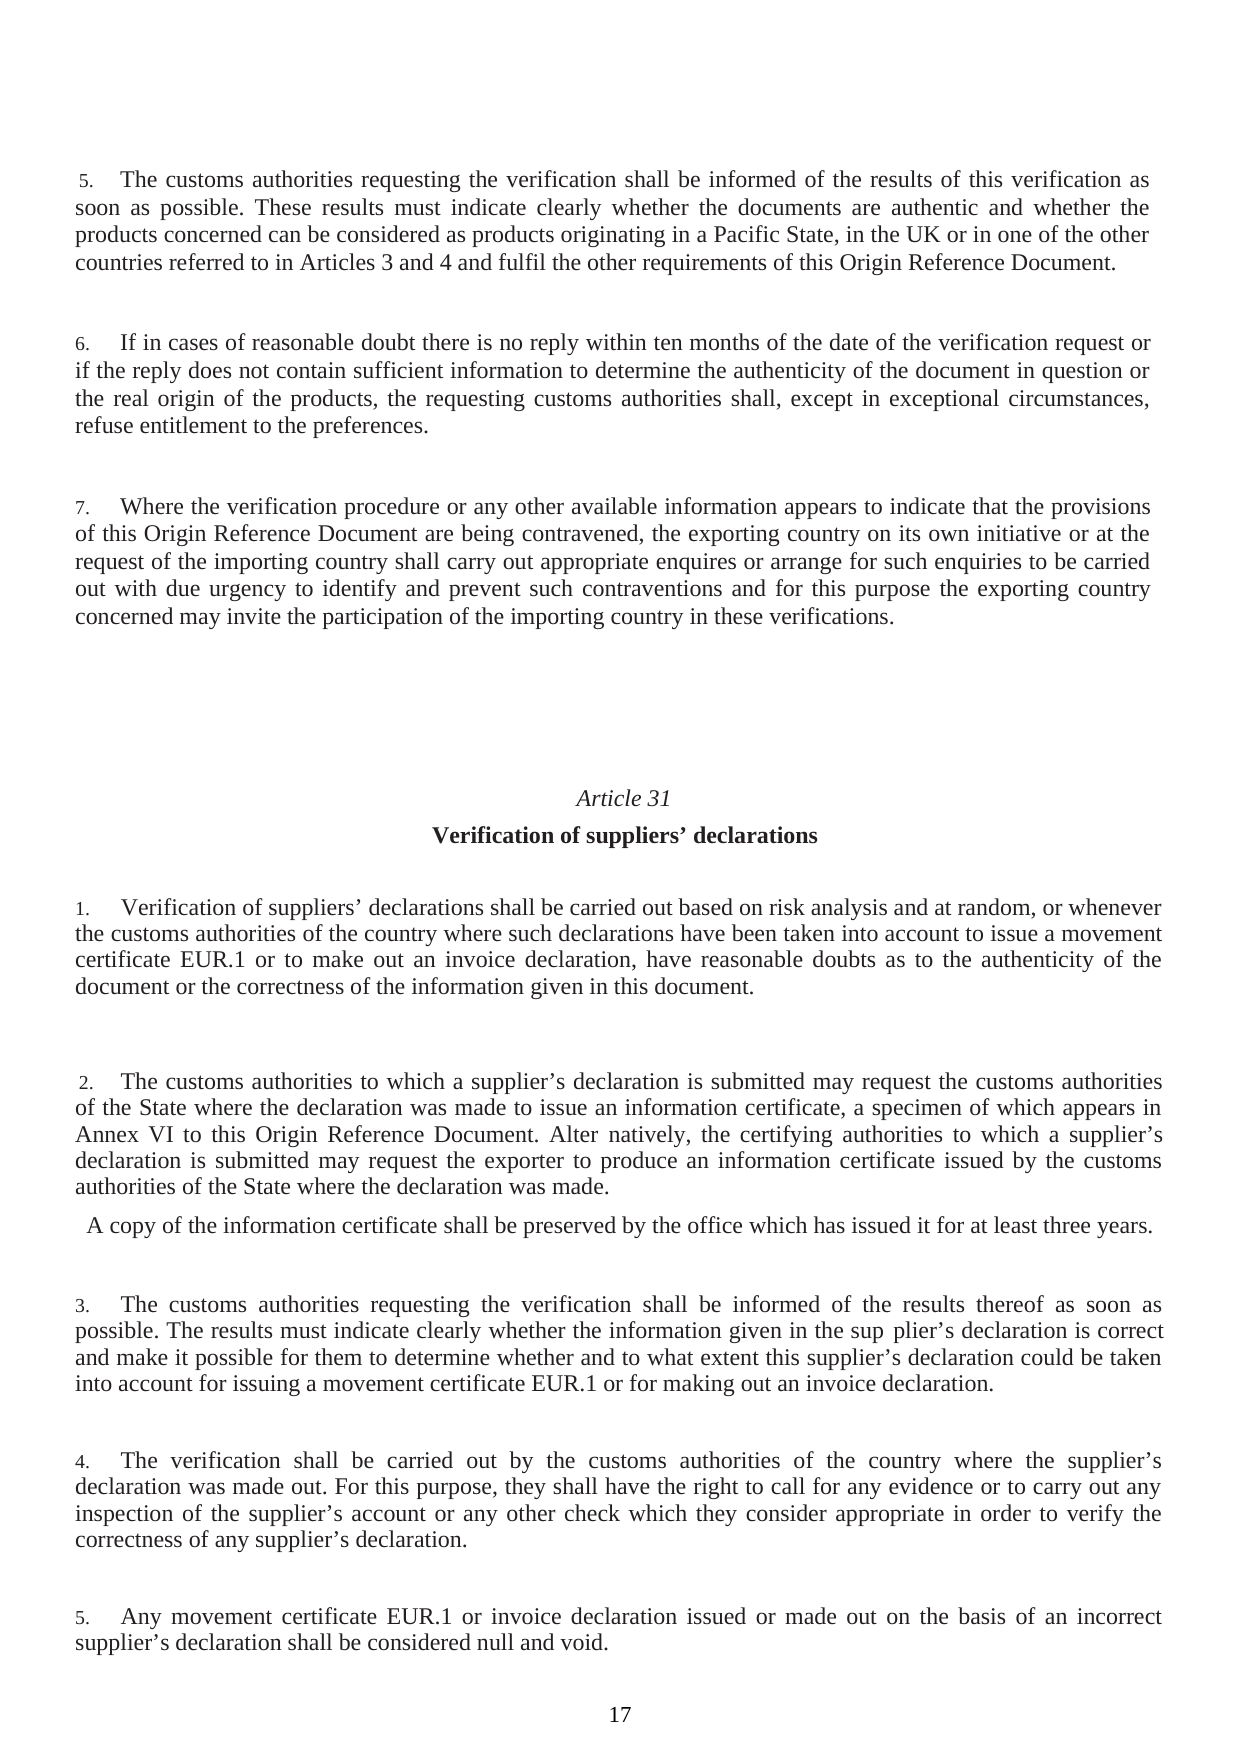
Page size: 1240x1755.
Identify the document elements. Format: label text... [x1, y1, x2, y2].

text Article 31 [104, 784, 1146, 812]
list The verification shall be carried out by the customs authorities of the country where the supplier’s declaration was made out. For this purpose, they shall have the right to call for any evidence or to carry out any inspection of the supplier’s account or any other check which they consider appropriate in order to verify the correctness of any supplier’s declaration. [75, 1448, 1164, 1552]
list The customs authorities requesting the verification shall be informed of the results of this verification as soon as possible. These results must indicate clearly whether the documents are authentic and whether the products concerned can be considered as products originating in a Pacific State, in the UK or in one of the other countries referred to in Articles 3 and 4 and fulfil the other requirements of this Origin Reference Document. [75, 165, 1152, 276]
subtitle Verification of suppliers’ declarations [104, 821, 1146, 849]
list Where the verification procedure or any other available information appears to indicate that the provisions of this Origin Reference Document are being contravened, the exporting country on its own initiative or at the request of the importing country shall carry out appropriate enquires or arrange for such enquiries to be carried out with due urgency to identify and prevent such contraventions and for this purpose the exporting country concerned may invite the participation of the importing country in these verifications. [75, 492, 1153, 630]
list The customs authorities requesting the verification shall be informed of the results thereof as soon as possible. The results must indicate clearly whether the information given in the sup­ plier’s declaration is correct and make it possible for them to determine whether and to what extent this supplier’s declaration could be taken into account for issuing a movement certificate EUR.1 or for making out an invoice declaration. [75, 1292, 1164, 1396]
list Verification of suppliers’ declarations shall be carried out based on risk analysis and at random, or whenever the customs authorities of the country where such declarations have been taken into account to issue a movement certificate EUR.1 or to make out an invoice declaration, have reasonable doubts as to the authenticity of the document or the correctness of the information given in this document. [75, 894, 1164, 999]
list If in cases of reasonable doubt there is no reply within ten months of the date of the verification request or if the reply does not contain sufficient information to determine the authenticity of the document in question or the real origin of the products, the requesting customs authorities shall, except in exceptional circumstances, refuse entitlement to the preferences. [75, 328, 1153, 439]
list A copy of the information certificate shall be preserved by the office which has issued it for at least three years. [86, 1212, 1164, 1238]
list Any movement certificate EUR.1 or invoice declaration issued or made out on the basis of an incorrect supplier’s declaration shall be considered null and void. [75, 1604, 1164, 1656]
list The customs authorities to which a supplier’s declaration is submitted may request the customs authorities of the State where the declaration was made to issue an information certificate, a specimen of which appears in Annex VI to this Origin Reference Document. Alter­ natively, the certifying authorities to which a supplier’s declaration is submitted may request the exporter to produce an information certificate issued by the customs authorities of the State where the declaration was made. [75, 1068, 1164, 1200]
